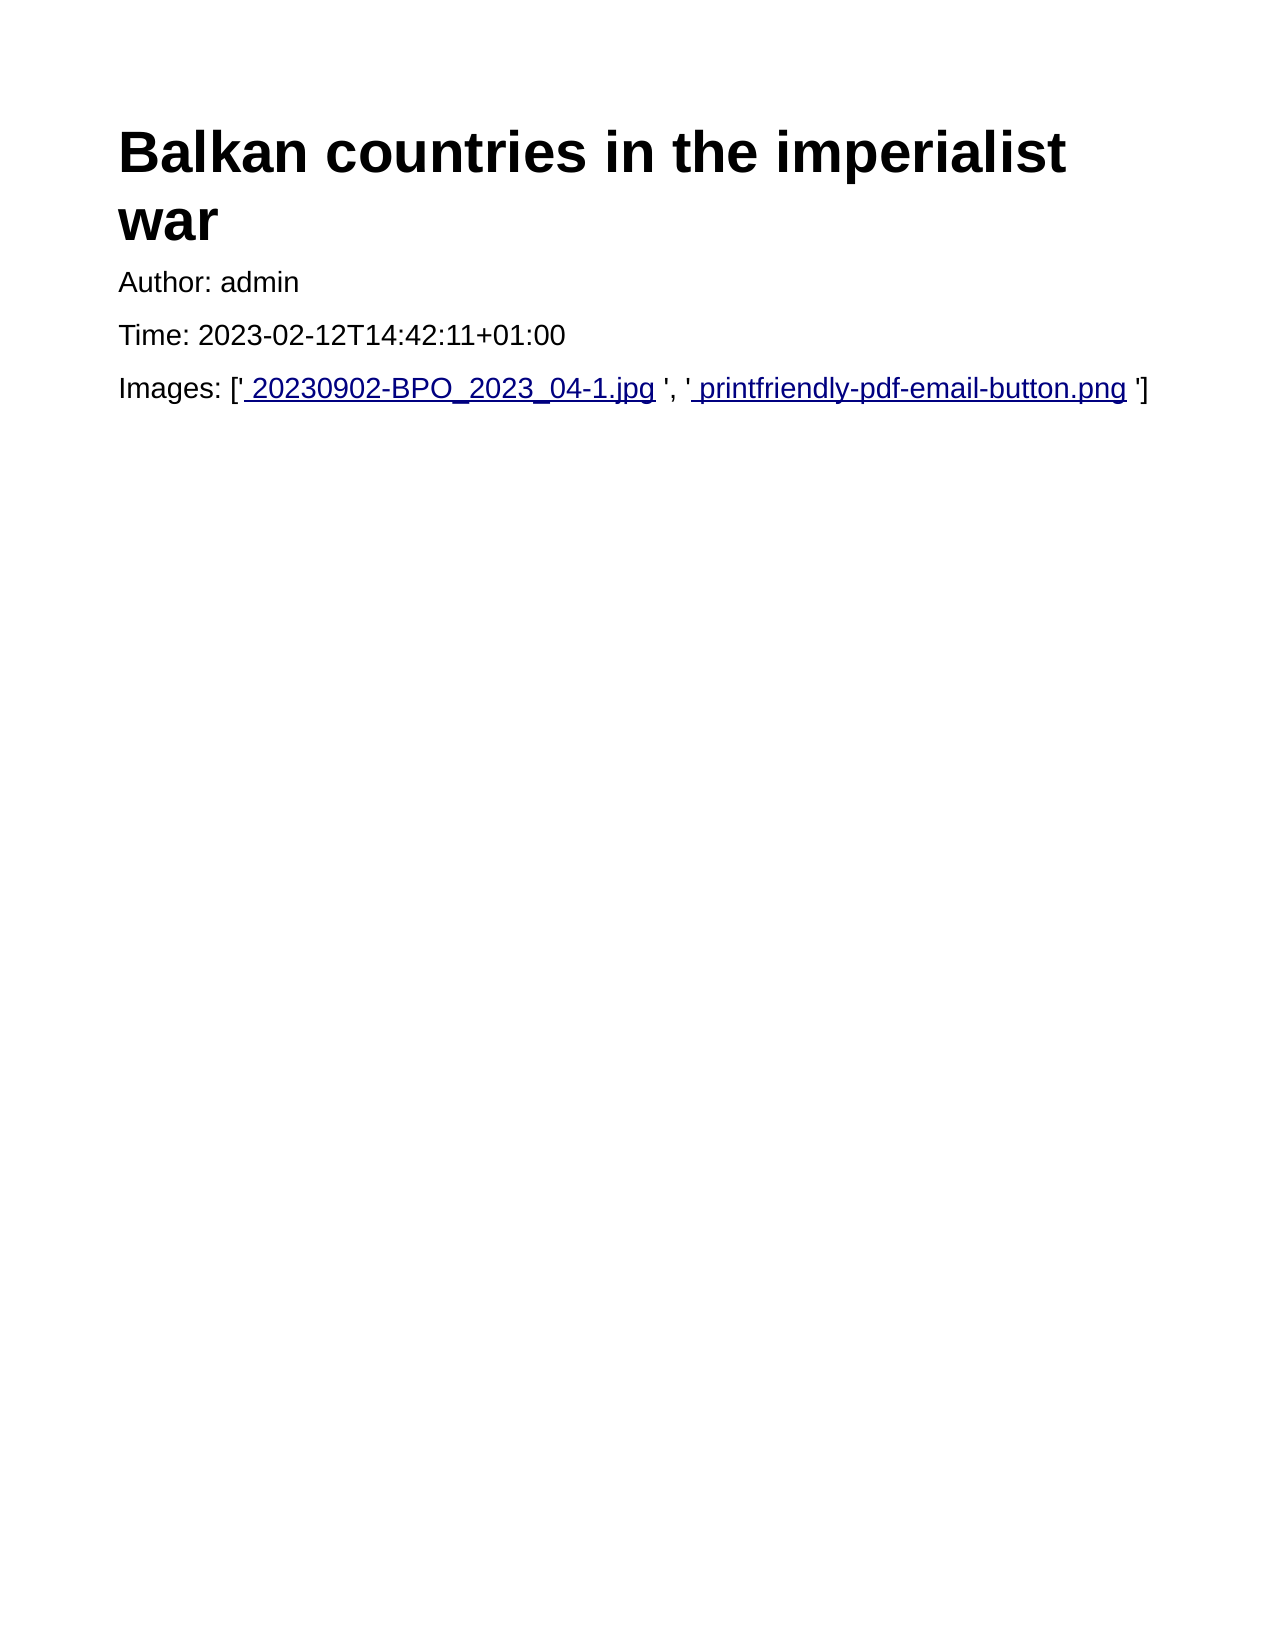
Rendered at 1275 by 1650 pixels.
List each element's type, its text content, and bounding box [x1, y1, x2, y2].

text Author: admin [118, 265, 1157, 298]
text Images: [' 20230902-BPO_2023_04-1.jpg ', ' printfriendly-pdf-email-button.png '] [118, 371, 1157, 404]
subtitle Balkan countries in the imperialist war [118, 118, 1157, 252]
text Time: 2023-02-12T14:42:11+01:00 [118, 318, 1157, 351]
